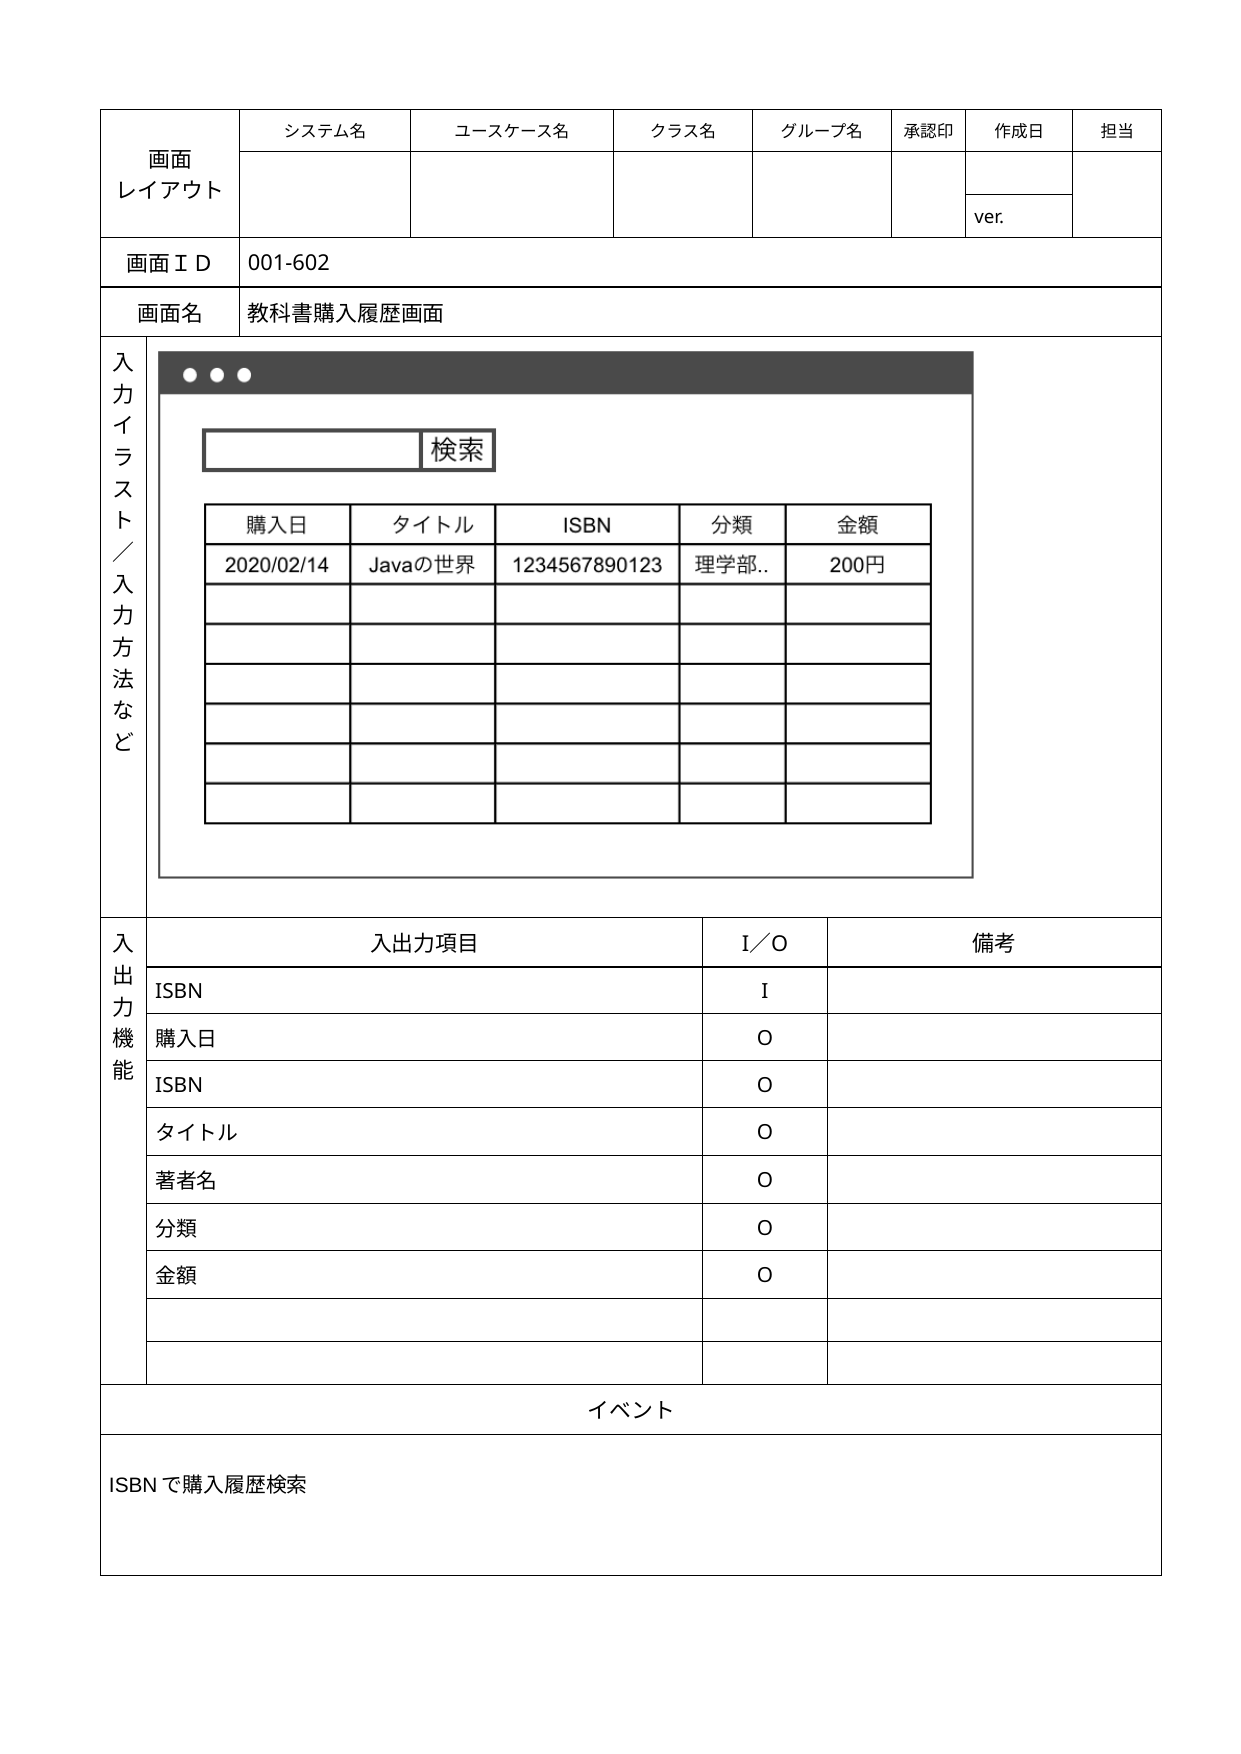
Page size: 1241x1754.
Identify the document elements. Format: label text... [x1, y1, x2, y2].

table_header 担当 [1073, 110, 1161, 151]
table_cell 入出力項目 [147, 918, 702, 966]
table_cell ISBN [147, 968, 702, 1012]
table_cell [703, 1299, 827, 1341]
table_cell [703, 1342, 827, 1384]
table_cell [828, 1342, 1161, 1384]
table_cell [147, 1299, 702, 1341]
table_cell O [703, 1061, 827, 1107]
table_cell 入力イラスト／入力方法など [101, 337, 146, 917]
table_cell [147, 337, 1161, 917]
table_cell [1073, 152, 1161, 237]
table_header クラス名 [614, 110, 752, 151]
table_cell I [703, 968, 827, 1012]
table_cell O [703, 1204, 827, 1250]
table_cell [240, 152, 410, 237]
table_header ユースケース名 [411, 110, 613, 151]
table_cell [828, 1204, 1161, 1250]
table_header 画面 レイアウト [101, 110, 239, 237]
table_cell O [703, 1251, 827, 1298]
table_cell ISBN [147, 1061, 702, 1107]
table_cell 著者名 [147, 1156, 702, 1202]
table_cell 金額 [147, 1251, 702, 1298]
table_cell 備考 [828, 918, 1161, 966]
table_header 作成日 [966, 110, 1072, 151]
table_cell [411, 152, 613, 237]
table_cell イベント [101, 1385, 1161, 1433]
table_cell [828, 968, 1161, 1012]
table_cell [828, 1156, 1161, 1202]
table_header システム名 [240, 110, 410, 151]
table_cell 001-602 [240, 238, 1161, 286]
table_cell O [703, 1014, 827, 1060]
table_cell [614, 152, 752, 237]
table_cell ver. [966, 195, 1072, 237]
table_cell 教科書購入履歴画面 [240, 288, 1161, 336]
table_cell [753, 152, 891, 237]
table_cell [147, 1342, 702, 1384]
table_cell タイトル [147, 1108, 702, 1154]
table_cell [828, 1299, 1161, 1341]
table_cell [828, 1251, 1161, 1298]
picture [155, 345, 982, 889]
table_cell 入出力機能 [101, 918, 146, 1384]
table_cell 分類 [147, 1204, 702, 1250]
table_cell I／O [703, 918, 827, 966]
table_header グループ名 [753, 110, 891, 151]
table_cell [892, 152, 965, 237]
table_cell [828, 1014, 1161, 1060]
table_cell O [703, 1108, 827, 1154]
table_header 承認印 [892, 110, 965, 151]
table_cell O [703, 1156, 827, 1202]
table_cell 画面名 [101, 288, 239, 336]
table_cell 画面ＩＤ [101, 238, 239, 286]
table_cell [828, 1108, 1161, 1154]
table_cell [966, 152, 1072, 194]
table_cell 購入日 [147, 1014, 702, 1060]
table_cell ISBNで購入履歴検索 [101, 1435, 1161, 1575]
table_cell [828, 1061, 1161, 1107]
